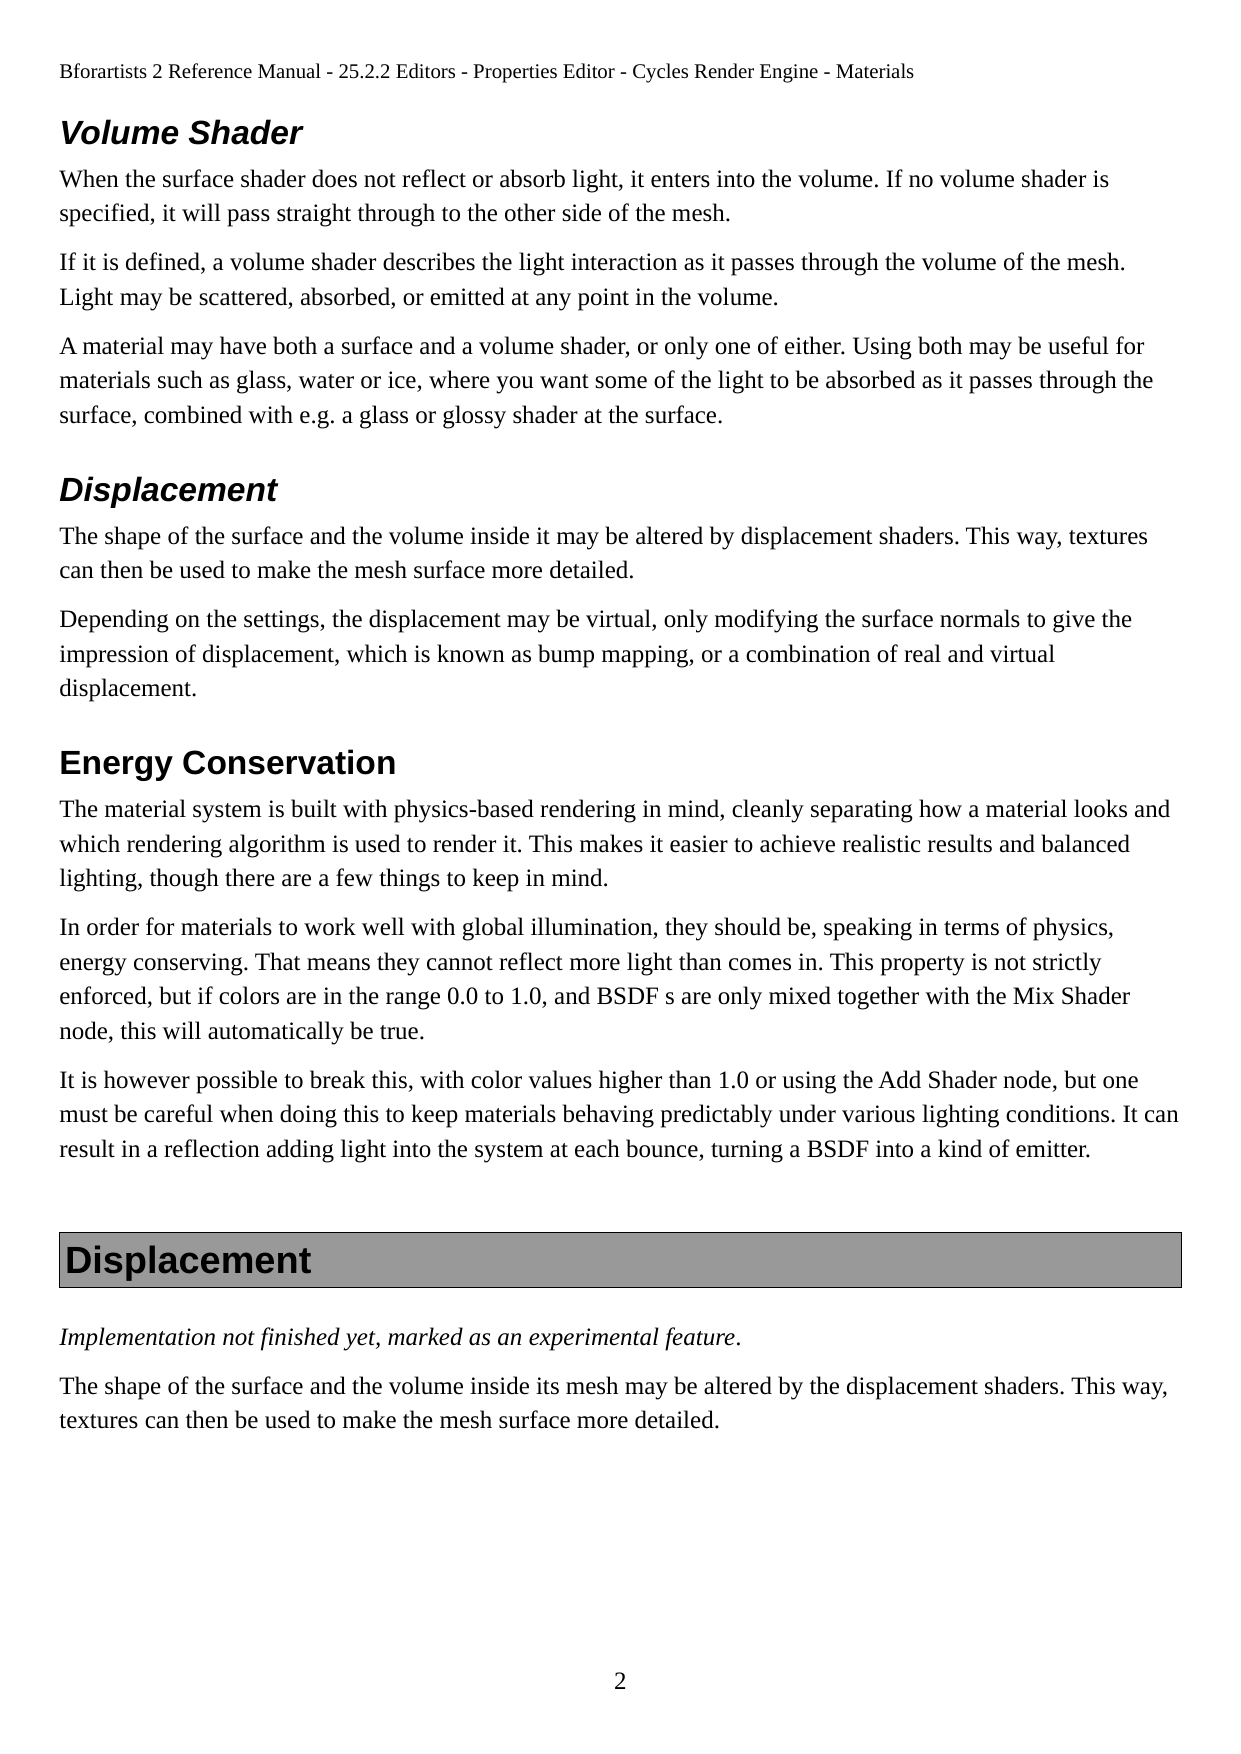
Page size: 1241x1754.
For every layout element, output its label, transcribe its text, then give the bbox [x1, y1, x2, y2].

text In order for materials to work well with global illumination, they should be, speaking in terms of physics, energy conserving. That means they cannot reflect more light than comes in. This property is not strictly enforced, but if colors are in the range 0.0 to 1.0, and BSDF s are only mixed together with the Mix Shader node, this will automatically be true. [59, 912, 1181, 1044]
text The shape of the surface and the volume inside it may be altered by displacement shaders. This way, textures can then be used to make the mesh surface more detailed. [59, 521, 1181, 584]
table_header Displacement [60, 1233, 1181, 1287]
text It is however possible to break this, with color values higher than 1.0 or using the Add Shader node, but one must be careful when doing this to keep materials behaving predictably under various lighting conditions. It can result in a reflection adding light into the system at each bounce, turning a BSDF into a kind of emitter. [59, 1065, 1181, 1163]
text Implementation not finished yet, marked as an experimental feature. [59, 1322, 1181, 1351]
text A material may have both a surface and a volume shader, or only one of either. Using both may be useful for materials such as glass, water or ice, where you want some of the light to be absorbed as it passes through the surface, combined with e.g. a glass or glossy shader at the surface. [59, 331, 1181, 428]
subtitle Energy Conservation [59, 743, 1181, 782]
text When the surface shader does not reflect or absorb light, it enters into the volume. If no volume shader is specified, it will pass straight through to the other side of the mesh. [59, 164, 1181, 227]
text The shape of the surface and the volume inside its mesh may be altered by the displacement shaders. This way, textures can then be used to make the mesh surface more detailed. [59, 1371, 1181, 1434]
text If it is defined, a volume shader describes the light interaction as it passes through the volume of the mesh. Light may be scattered, absorbed, or emitted at any point in the volume. [59, 247, 1181, 311]
text The material system is built with physics-based rendering in mind, cleanly separating how a material looks and which rendering algorithm is used to render it. This makes it easier to achieve realistic results and balanced lighting, though there are a few things to keep in mind. [59, 794, 1181, 892]
subtitle Displacement [59, 470, 1181, 508]
text Depending on the settings, the displacement may be virtual, only modifying the surface normals to give the impression of displacement, which is known as bump mapping, or a combination of real and virtual displacement. [59, 604, 1181, 702]
subtitle Volume Shader [59, 113, 1181, 151]
